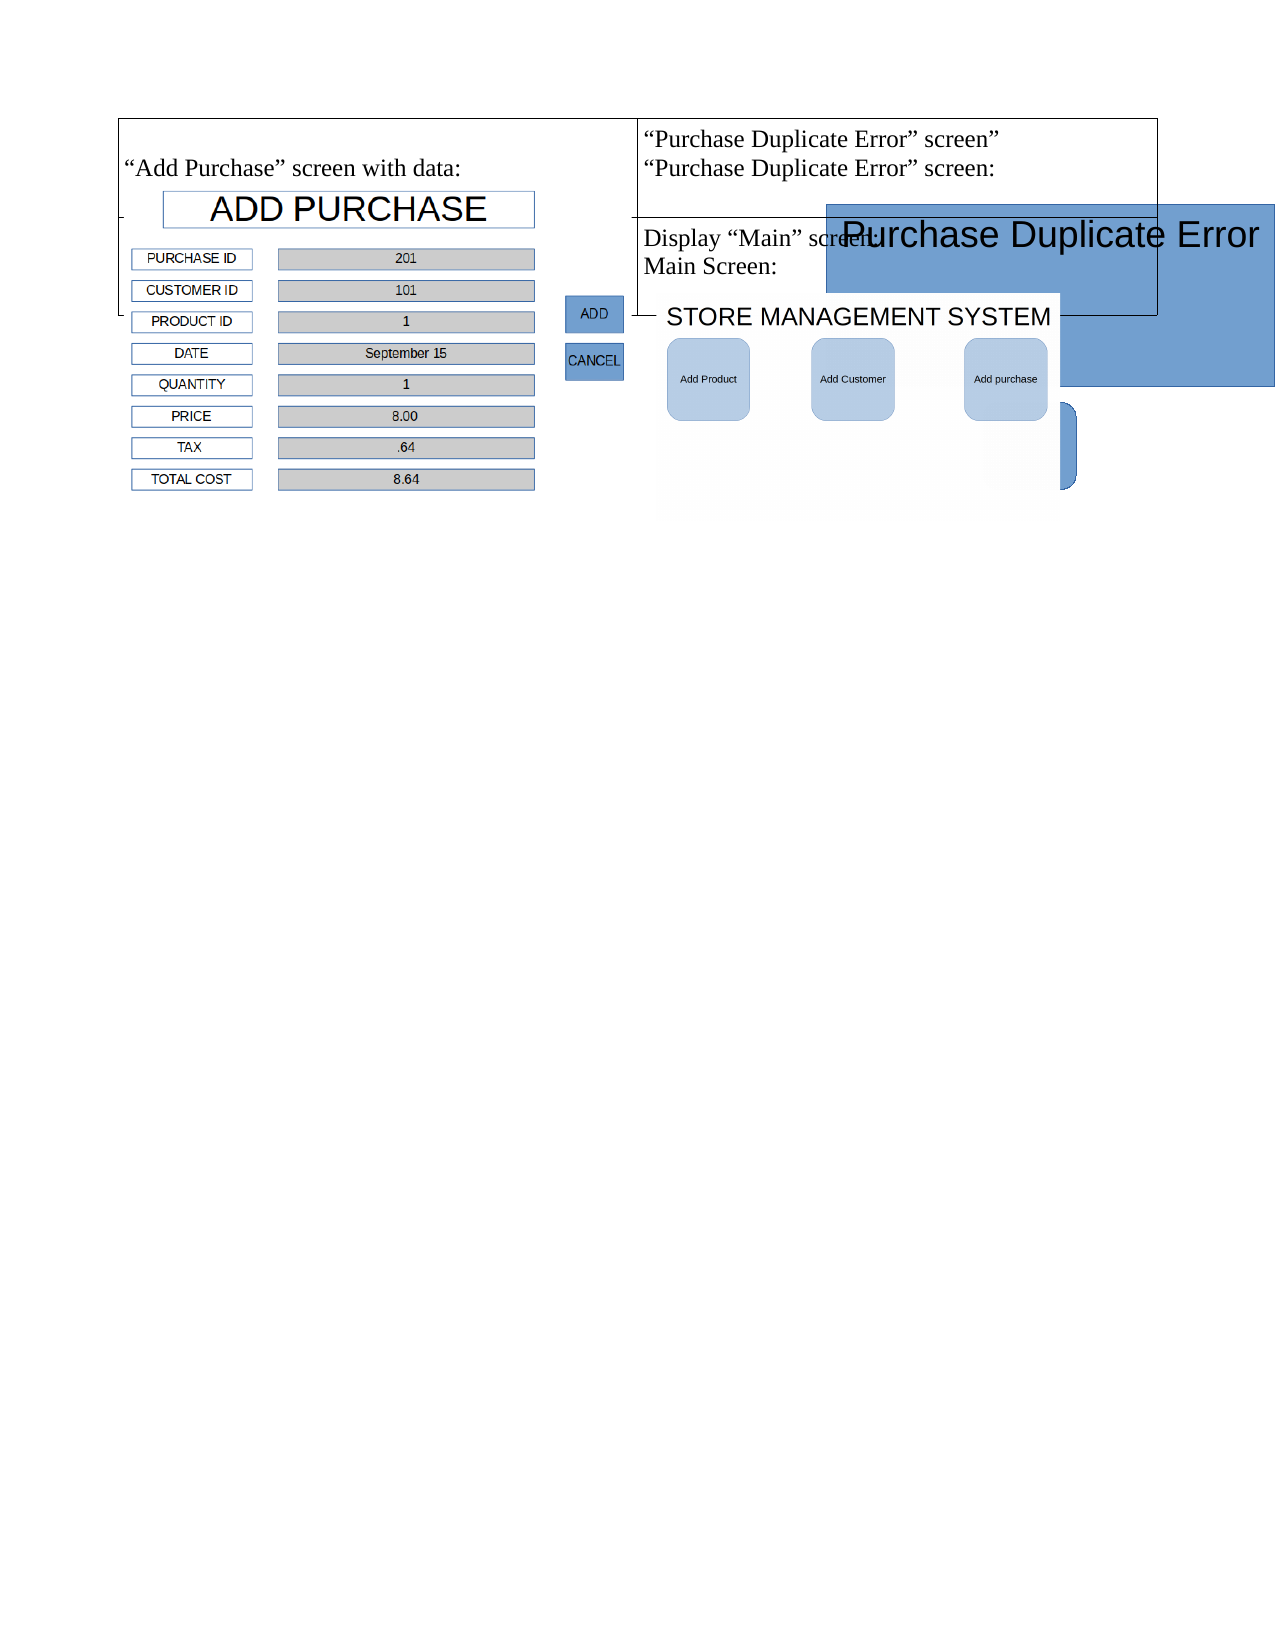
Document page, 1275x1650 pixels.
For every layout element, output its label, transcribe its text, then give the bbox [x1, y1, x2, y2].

table_cell “Purchase Duplicate Error” screen” “Purchase Duplicate Error” screen: [638, 119, 1157, 216]
table_cell 5. Click on “OK” button: [632, 218, 637, 314]
table_cell “Add Purchase” screen with data: [119, 119, 637, 216]
table_cell Display “Main” screen: Main Screen: [638, 218, 826, 314]
